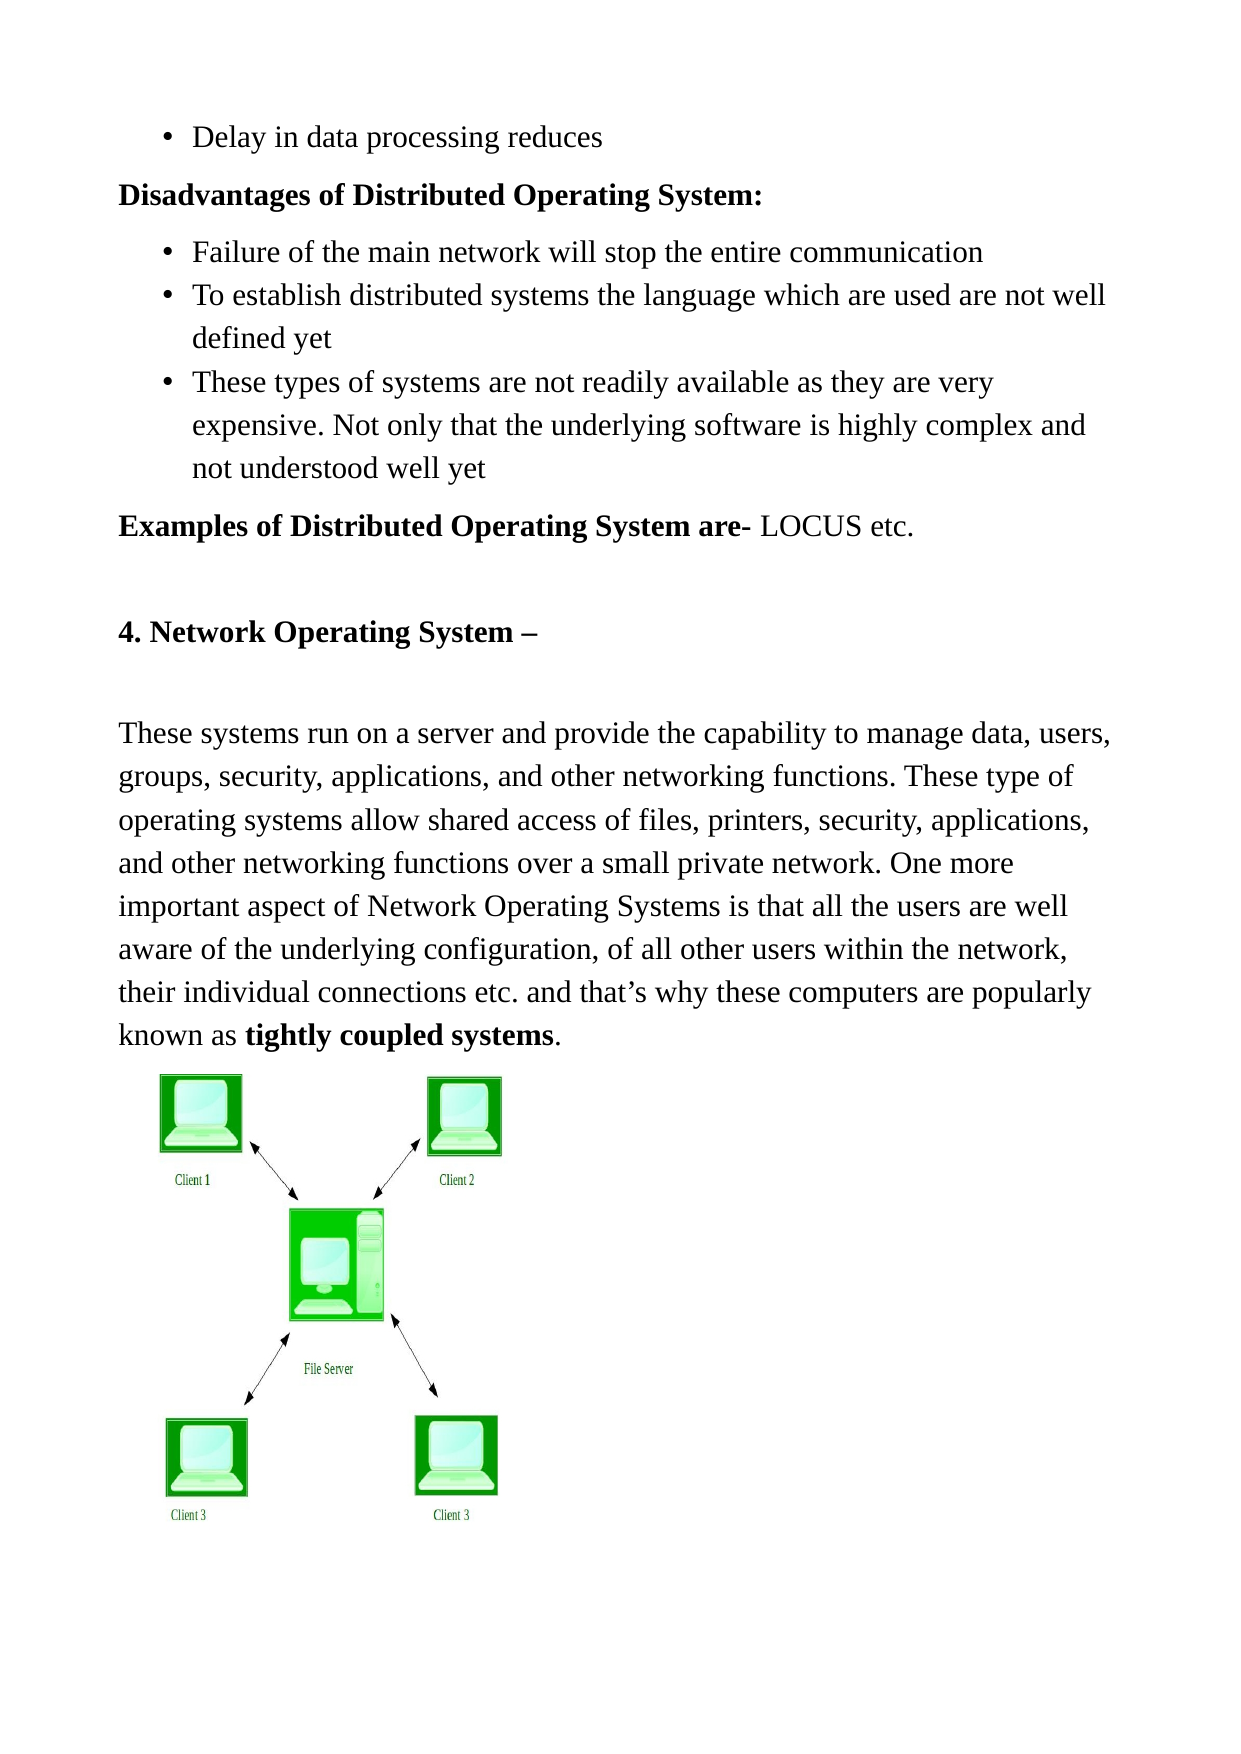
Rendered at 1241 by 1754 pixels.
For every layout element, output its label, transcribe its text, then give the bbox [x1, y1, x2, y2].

list These types of systems are not readily available as they are very expensive. Not only that the underlying software is highly complex and not understood well yet [162, 363, 1122, 485]
text 4. Network Operating System – [118, 614, 1122, 649]
list To establish distributed systems the language which are used are not well defined yet [162, 277, 1122, 356]
picture [118, 1074, 525, 1533]
text Examples of Distributed Operating System are- LOCUS etc. [118, 507, 1122, 543]
list Delay in data processing reduces [162, 118, 1122, 154]
text Disadvantages of Distributed Operating System: [118, 176, 1122, 212]
list Failure of the main network will stop the entire communication [162, 233, 1122, 269]
text These systems run on a server and provide the capability to manage data, users, groups, security, applications, and other networking functions. These type of operating systems allow shared access of files, printers, security, applications, and other networking functions over a small private network. One more important aspect of Network Operating Systems is that all the users are well aware of the underlying configuration, of all other users within the network, their individual connections etc. and that’s why these computers are popularly known as tightly coupled systems. [118, 671, 1122, 1052]
